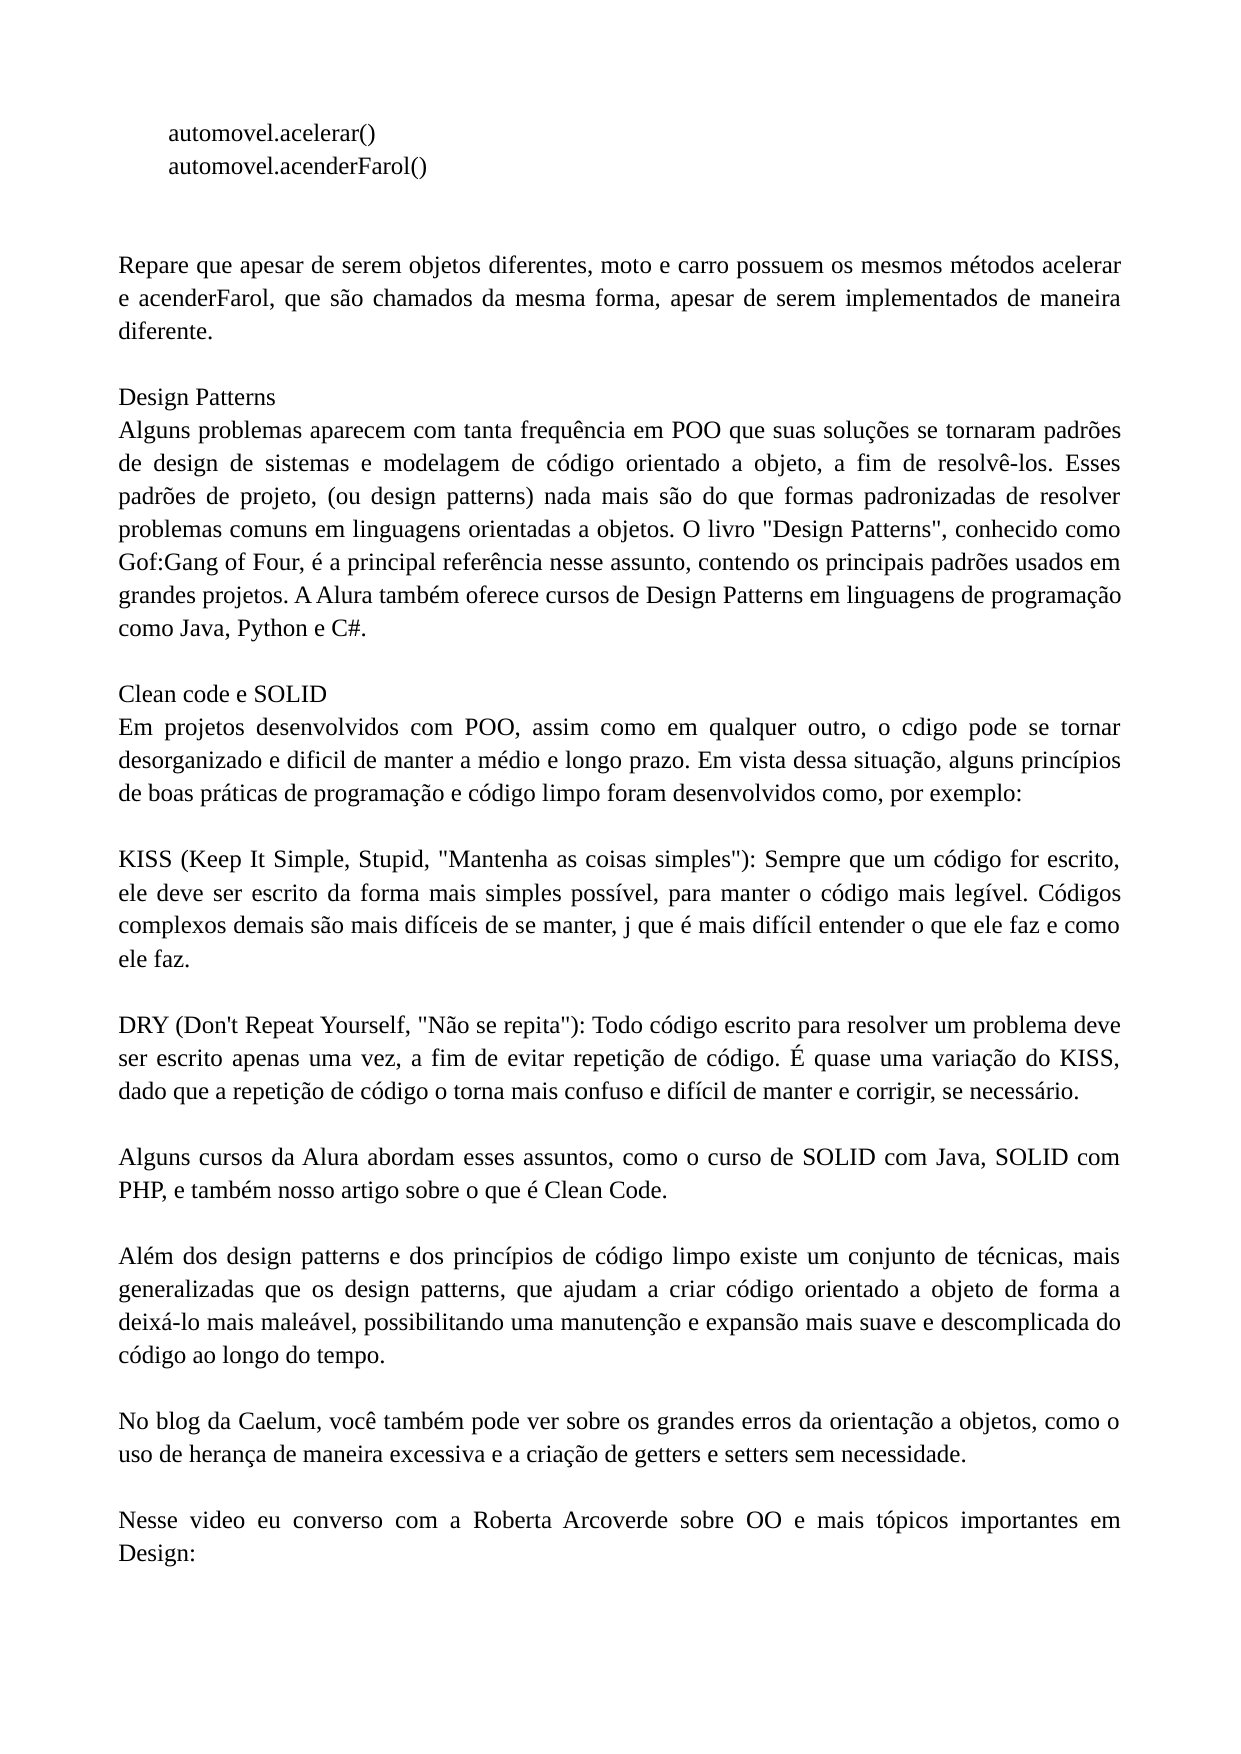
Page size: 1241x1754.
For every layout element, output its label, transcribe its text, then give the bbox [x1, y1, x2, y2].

text Em projetos desenvolvidos com POO, assim como em qualquer outro, o cdigo pode se tornar desorganizado e dificil de manter a médio e longo prazo. Em vista dessa situação, alguns princípios de boas práticas de programação e código limpo foram desenvolvidos como, por exemplo: [118, 712, 1122, 807]
text automovel.acenderFarol() [118, 151, 1122, 180]
text Alguns cursos da Alura abordam esses assuntos, como o curso de SOLID com Java, SOLID com PHP, e também nosso artigo sobre o que é Clean Code. [118, 1142, 1122, 1203]
text Alguns problemas aparecem com tanta frequência em POO que suas soluções se tornaram padrões de design de sistemas e modelagem de código orientado a objeto, a fim de resolvê-los. Esses padrões de projeto, (ou design patterns) nada mais são do que formas padronizadas de resolver problemas comuns em linguagens orientadas a objetos. O livro "Design Patterns", conhecido como Gof:Gang of Four, é a principal referência nesse assunto, contendo os principais padrões usados em grandes projetos. A Alura também oferece cursos de Design Patterns em linguagens de programação como Java, Python e C#. [118, 415, 1122, 642]
text Design Patterns [118, 382, 1122, 411]
text KISS (Keep It Simple, Stupid, "Mantenha as coisas simples"): Sempre que um código for escrito, ele deve ser escrito da forma mais simples possível, para manter o código mais legível. Códigos complexos demais são mais difíceis de se manter, j que é mais difícil entender o que ele faz e como ele faz. [118, 844, 1122, 972]
text Repare que apesar de serem objetos diferentes, moto e carro possuem os mesmos métodos acelerar e acenderFarol, que são chamados da mesma forma, apesar de serem implementados de maneira diferente. [118, 250, 1122, 345]
text Nesse video eu converso com a Roberta Arcoverde sobre OO e mais tópicos importantes em Design: [118, 1505, 1122, 1567]
text No blog da Caelum, você também pode ver sobre os grandes erros da orientação a objetos, como o uso de herança de maneira excessiva e a criação de getters e setters sem necessidade. [118, 1406, 1122, 1468]
text Clean code e SOLID [118, 679, 1122, 708]
text automovel.acelerar() [118, 118, 1122, 147]
text Além dos design patterns e dos princípios de código limpo existe um conjunto de técnicas, mais generalizadas que os design patterns, que ajudam a criar código orientado a objeto de forma a deixá-lo mais maleável, possibilitando uma manutenção e expansão mais suave e descomplicada do código ao longo do tempo. [118, 1241, 1122, 1369]
text DRY (Don't Repeat Yourself, "Não se repita"): Todo código escrito para resolver um problema deve ser escrito apenas uma vez, a fim de evitar repetição de código. É quase uma variação do KISS, dado que a repetição de código o torna mais confuso e difícil de manter e corrigir, se necessário. [118, 1010, 1122, 1104]
